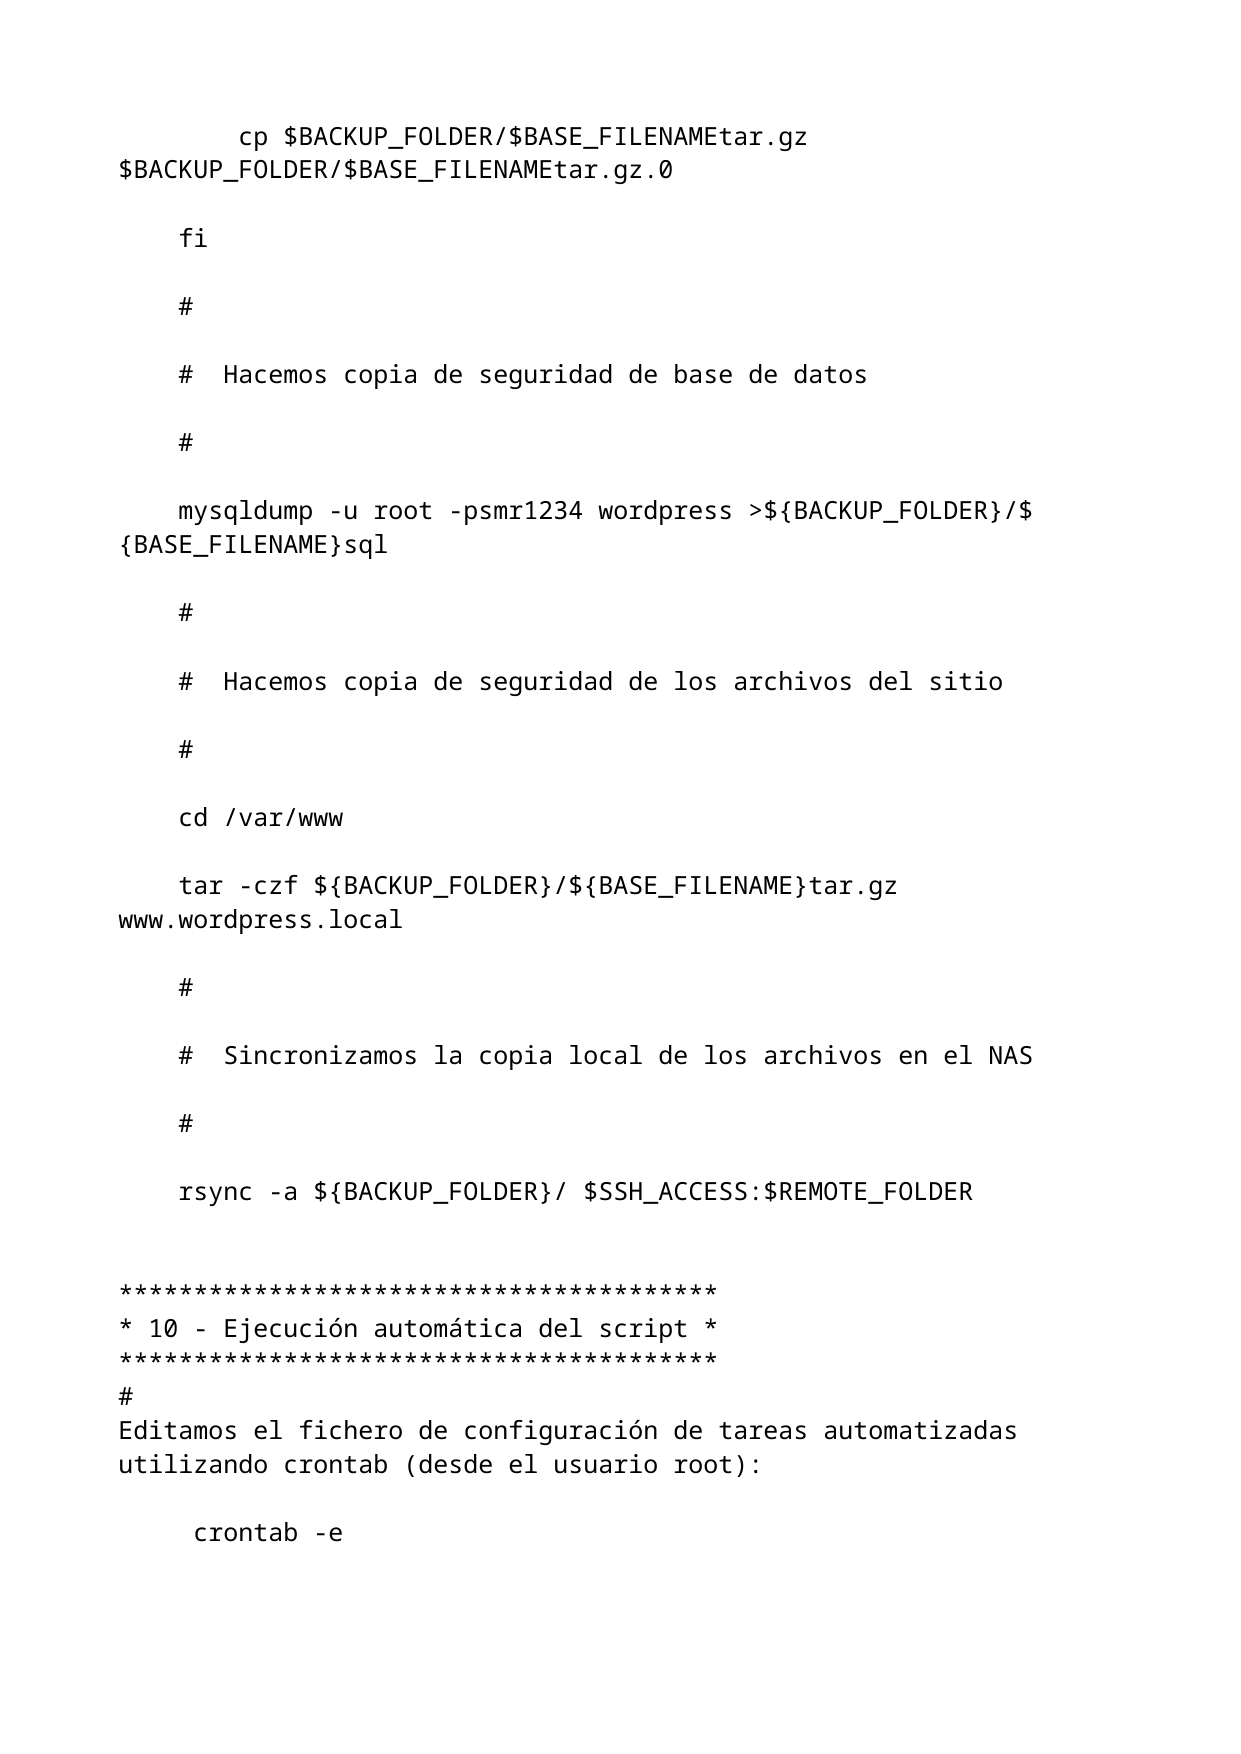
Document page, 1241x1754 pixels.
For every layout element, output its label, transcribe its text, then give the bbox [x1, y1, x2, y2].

text # [118, 425, 1122, 459]
text # Hacemos copia de seguridad de los archivos del sitio [118, 663, 1122, 697]
text # Hacemos copia de seguridad de base de datos [118, 357, 1122, 391]
text crontab -e [118, 1515, 1122, 1549]
text * 10 - Ejecución automática del script * [118, 1310, 1122, 1344]
text # [118, 595, 1122, 629]
text tar -czf ${BACKUP_FOLDER}/${BASE_FILENAME}tar.gz www.wordpress.local [118, 867, 1122, 936]
text # Sincronizamos la copia local de los archivos en el NAS [118, 1038, 1122, 1072]
text # [118, 970, 1122, 1004]
text cp $BACKUP_FOLDER/$BASE_FILENAMEtar.gz $BACKUP_FOLDER/$BASE_FILENAMEtar.gz.0 [118, 118, 1122, 186]
text Editamos el fichero de configuración de tareas automatizadas utilizando crontab (desde el usuario root): [118, 1412, 1122, 1481]
text # [118, 288, 1122, 322]
text **************************************** [118, 1276, 1122, 1310]
text **************************************** [118, 1344, 1122, 1378]
text # [118, 731, 1122, 765]
text cd /var/www [118, 799, 1122, 833]
text mysqldump -u root -psmr1234 wordpress >${BACKUP_FOLDER}/${BASE_FILENAME}sql [118, 493, 1122, 561]
text fi [118, 220, 1122, 254]
text # [118, 1106, 1122, 1140]
text rsync -a ${BACKUP_FOLDER}/ $SSH_ACCESS:$REMOTE_FOLDER [118, 1174, 1122, 1208]
text # [118, 1378, 1122, 1412]
